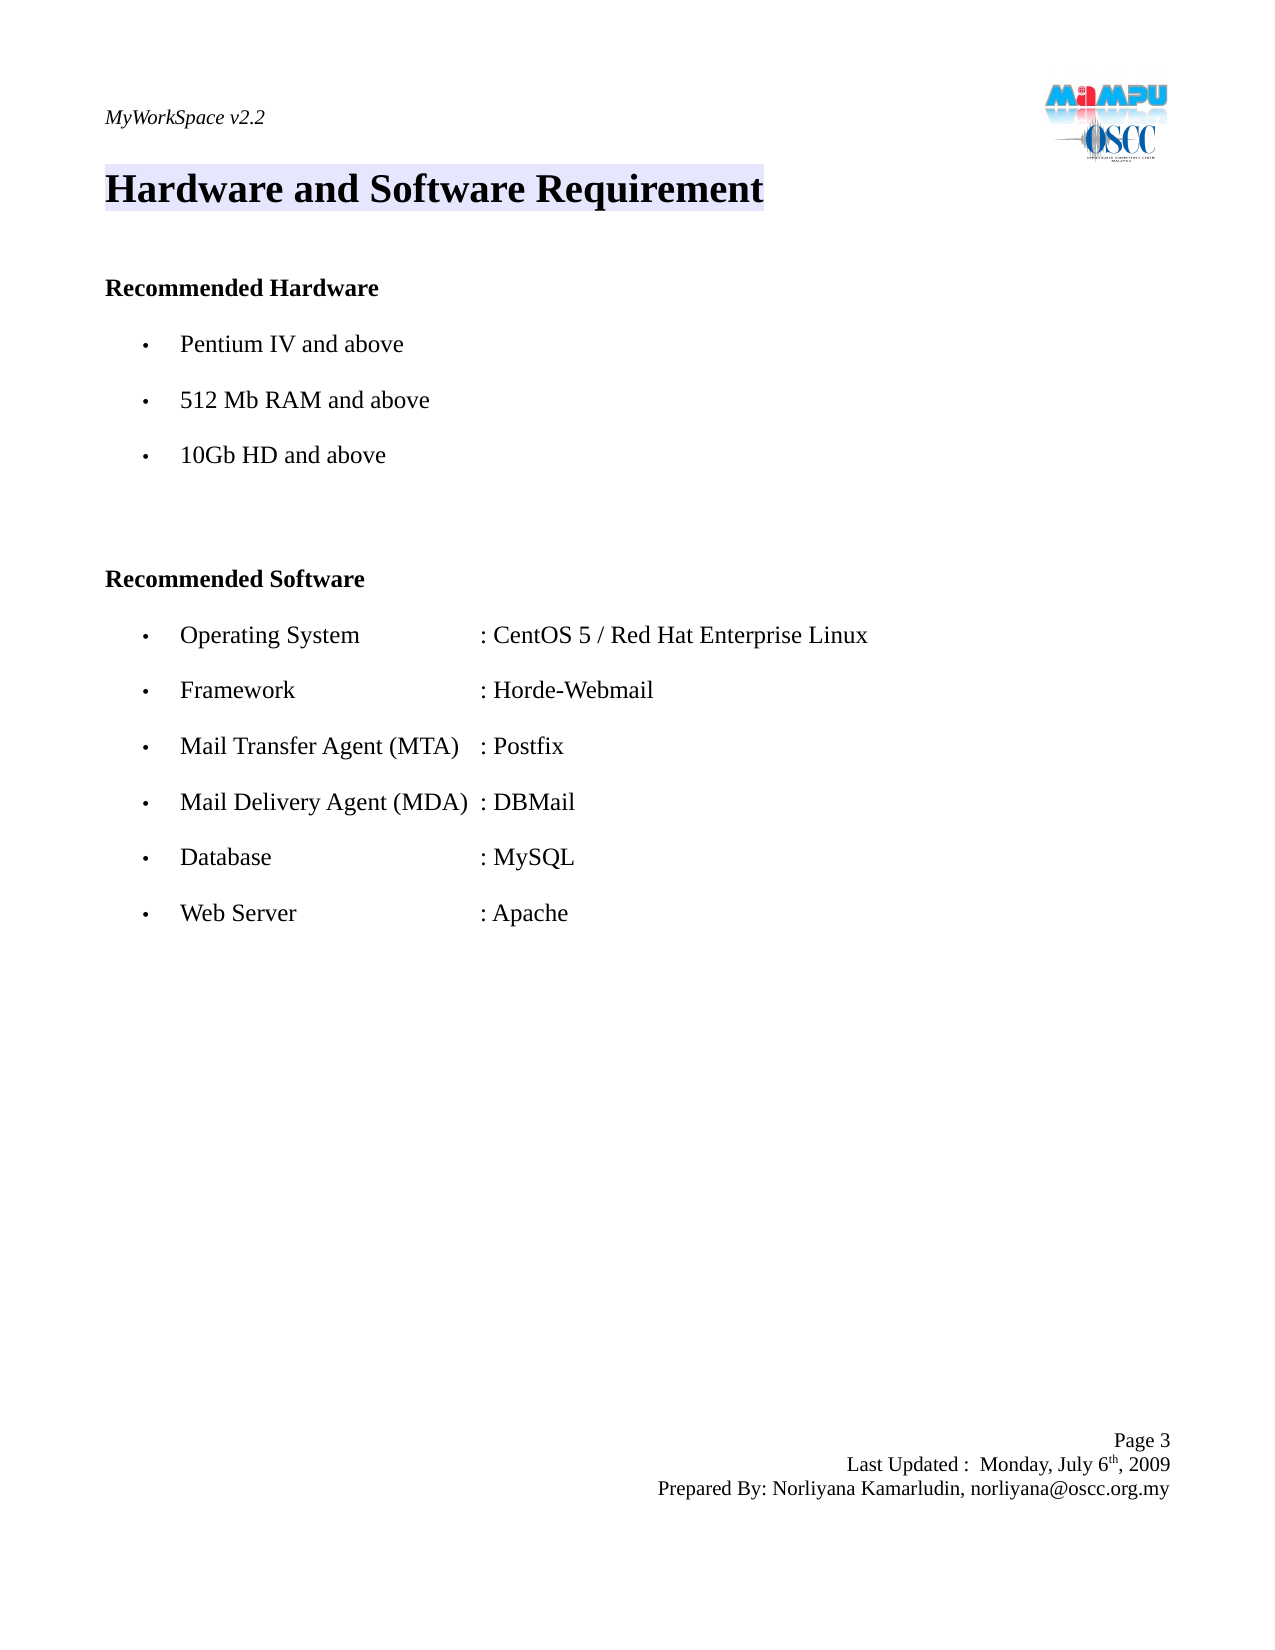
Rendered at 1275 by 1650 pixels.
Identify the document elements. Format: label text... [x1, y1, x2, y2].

list Mail Transfer Agent (MTA) : Postfix [142, 731, 1170, 760]
list 512 Mb RAM and above [142, 385, 1170, 413]
list Database : MySQL [142, 842, 1170, 871]
text Recommended Hardware [105, 273, 1170, 302]
list Mail Delivery Agent (MDA) : DBMail [142, 787, 1170, 815]
list Framework : Horde-Webmail [142, 675, 1170, 704]
list 10Gb HD and above [142, 440, 1170, 469]
picture [1045, 69, 1168, 163]
list Pentium IV and above [142, 329, 1170, 358]
list Operating System : CentOS 5 / Red Hat Enterprise Linux [142, 620, 1170, 648]
list Web Server : Apache [142, 898, 1170, 927]
text Recommended Software [105, 564, 1170, 593]
subtitle Hardware and Software Requirement [764, 164, 1170, 211]
